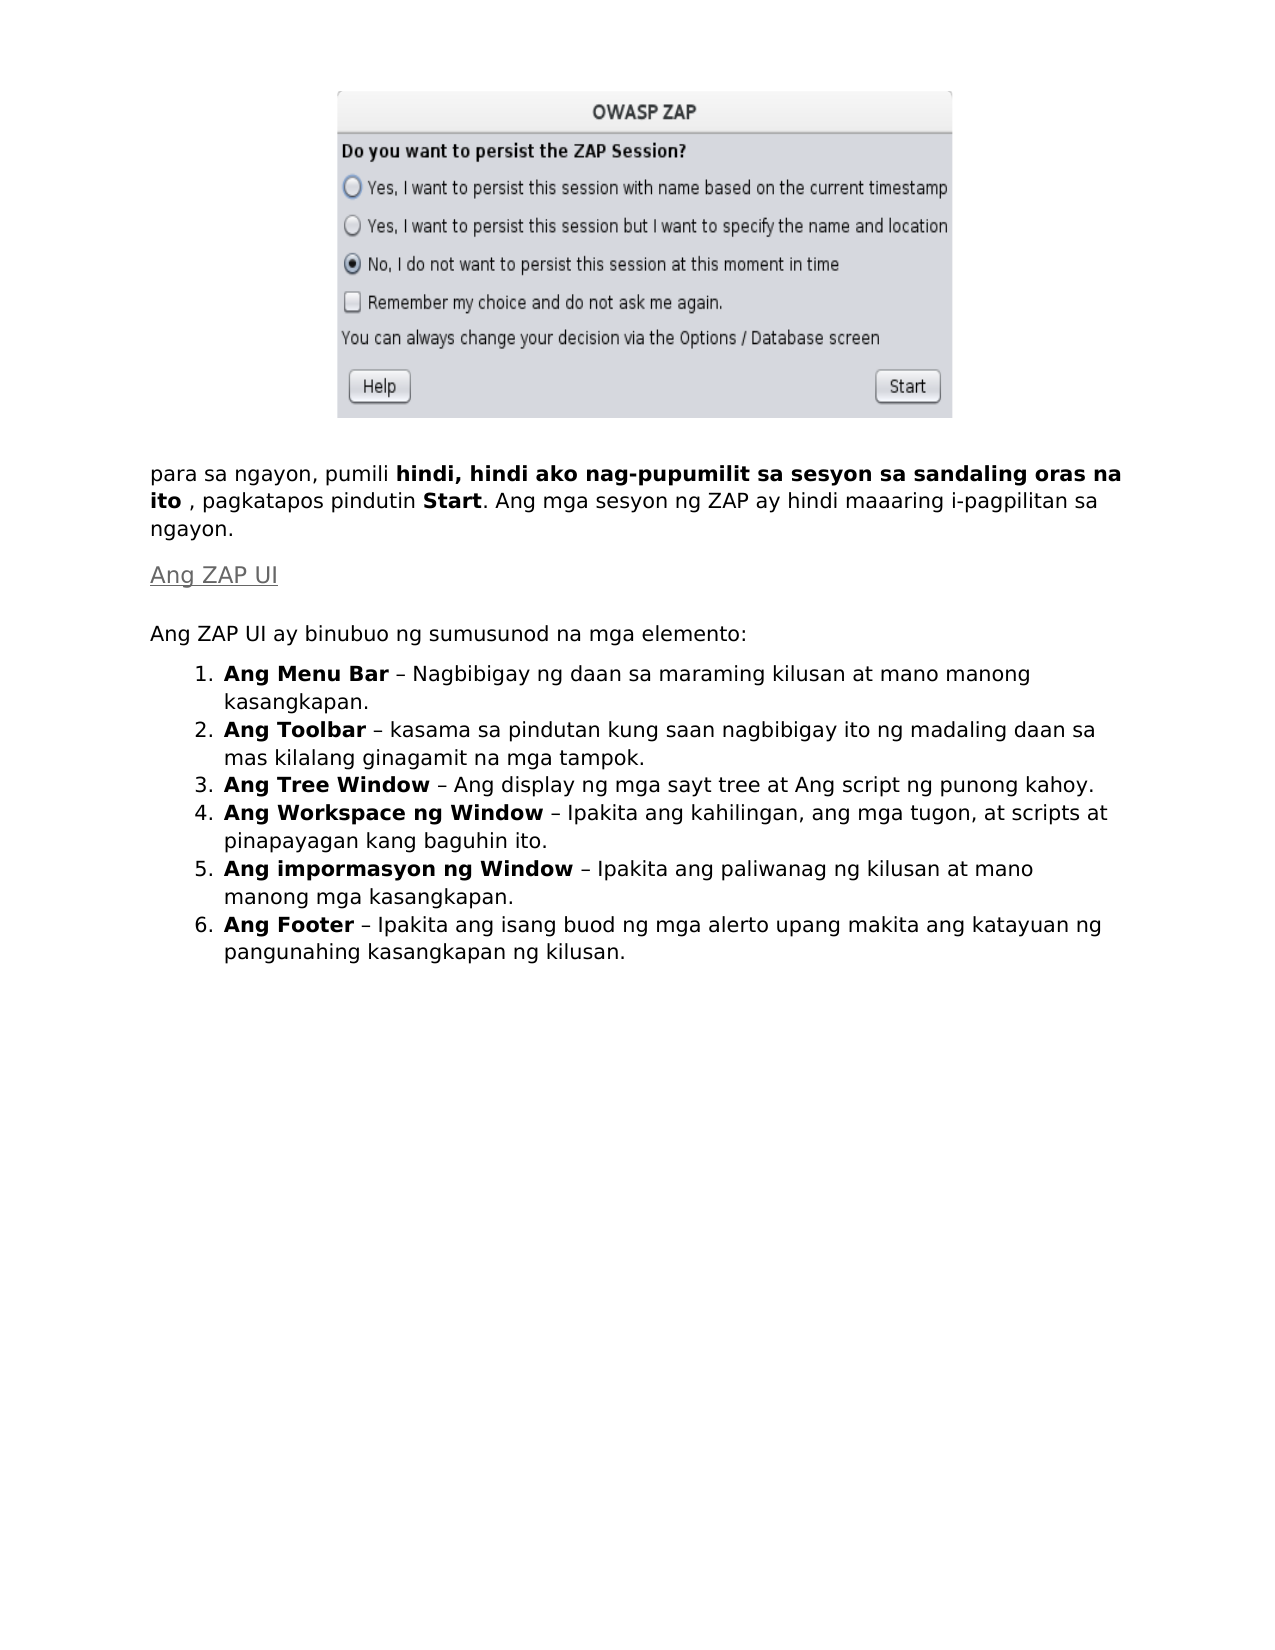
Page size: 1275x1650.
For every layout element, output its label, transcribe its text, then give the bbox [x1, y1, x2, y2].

picture [337, 91, 953, 418]
list Ang Toolbar – kasama sa pindutan kung saan nagbibigay ito ng madaling daan sa mas kilalang ginagamit na mga tampok. [194, 718, 1125, 770]
list Ang Menu Bar – Nagbibigay ng daan sa maraming kilusan at mano manong kasangkapan. [194, 662, 1125, 714]
list Ang Tree Window – Ang display ng mga sayt tree at Ang script ng punong kahoy. [194, 773, 1125, 798]
text para sa ngayon, pumili hindi, hindi ako nag-pupumilit sa sesyon sa sandaling oras na ito , pagkatapos pindutin Start. Ang mga sesyon ng ZAP ay hindi maaaring i-pagpilitan sa ngayon. [150, 462, 1125, 542]
list Ang Workspace ng Window – Ipakita ang kahilingan, ang mga tugon, at scripts at pinapayagan kang baguhin ito. [194, 801, 1125, 853]
subtitle Ang ZAP UI [150, 562, 1125, 588]
list Ang Footer – Ipakita ang isang buod ng mga alerto upang makita ang katayuan ng pangunahing kasangkapan ng kilusan. [194, 913, 1125, 965]
list Ang impormasyon ng Window – Ipakita ang paliwanag ng kilusan at mano manong mga kasangkapan. [194, 857, 1125, 909]
text Ang ZAP UI ay binubuo ng sumusunod na mga elemento: [150, 622, 1125, 646]
